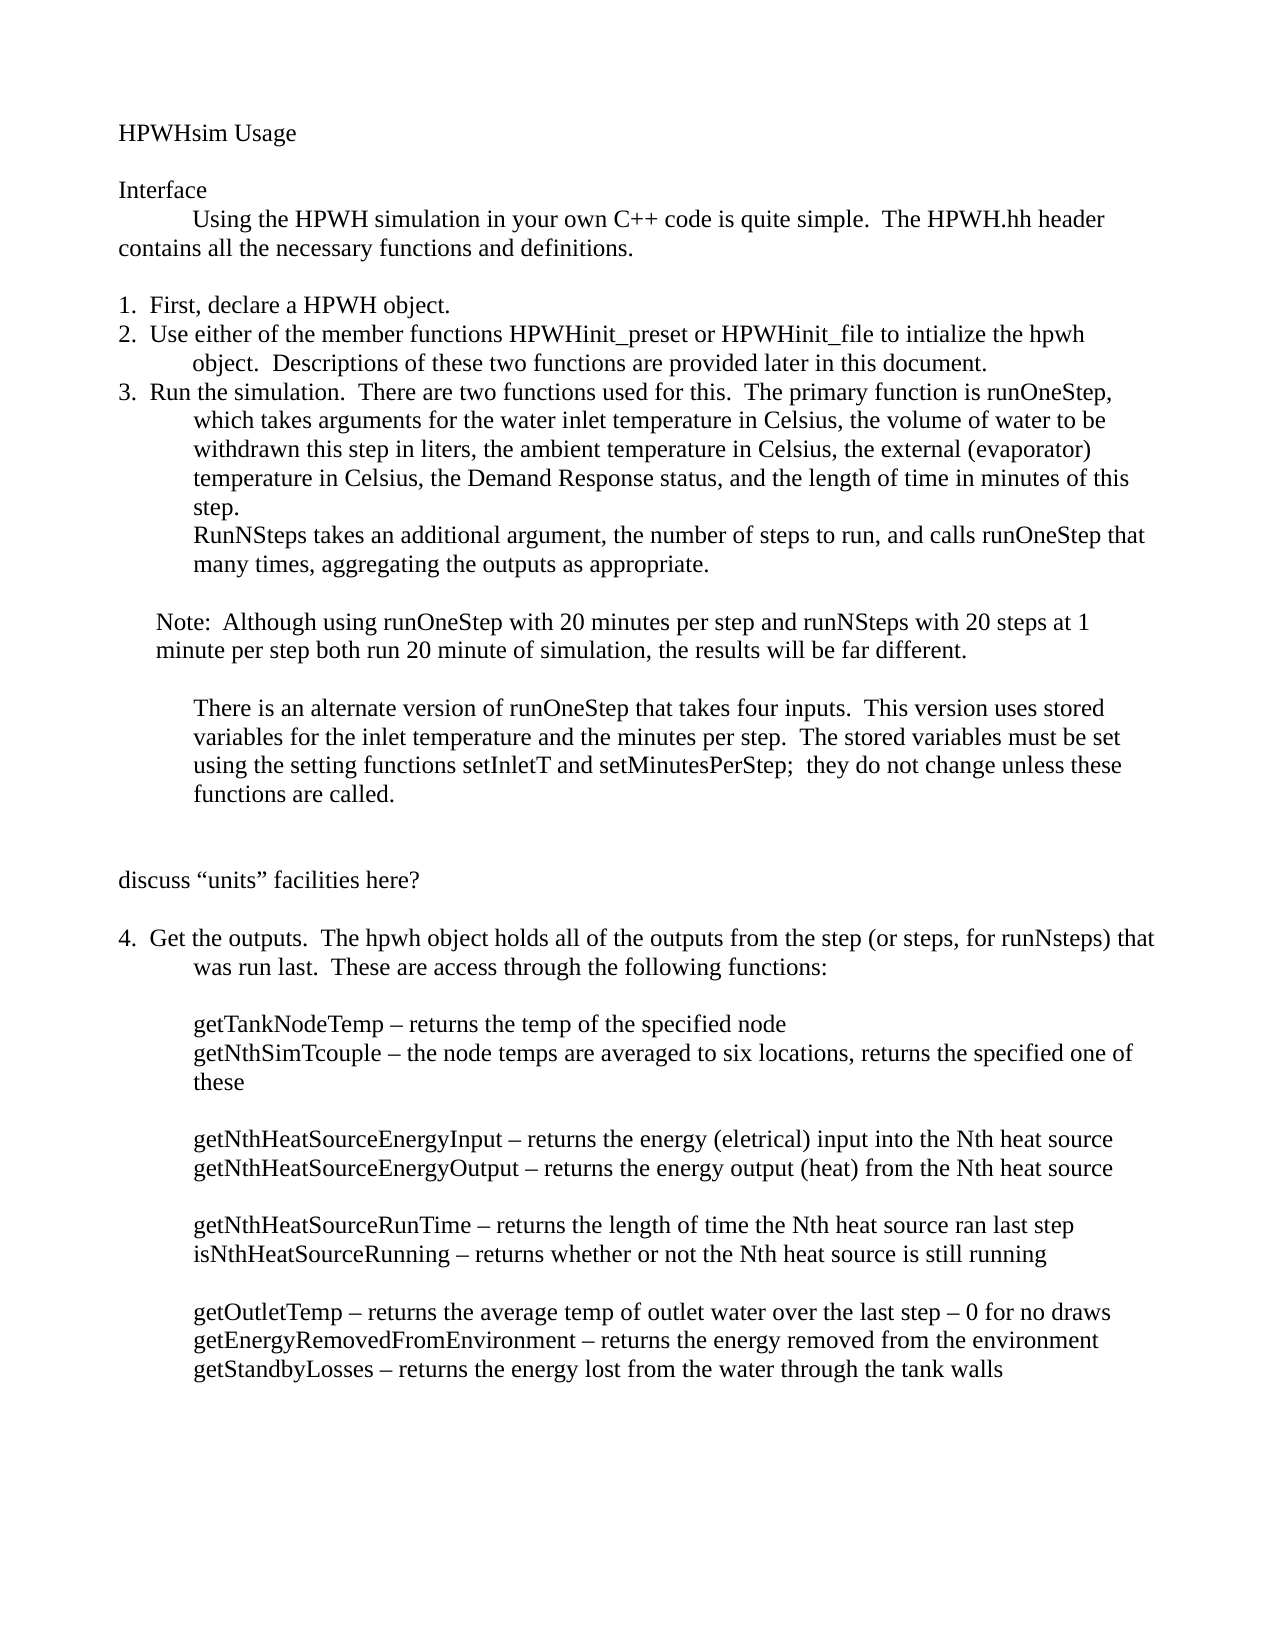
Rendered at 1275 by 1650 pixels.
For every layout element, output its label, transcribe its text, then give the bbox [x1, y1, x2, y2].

text discuss “units” facilities here? [118, 866, 1157, 894]
text which takes arguments for the water inlet temperature in Celsius, the volume of water to be withdrawn this step in liters, the ambient temperature in Celsius, the external (evaporator) temperature in Celsius, the Demand Response status, and the length of time in minutes of this step. [193, 406, 1157, 521]
text 2. Use either of the member functions HPWHinit_preset or HPWHinit_file to intialize the hpwh object. Descriptions of these two functions are provided later in this document. [118, 319, 1157, 377]
text RunNSteps takes an additional argument, the number of steps to run, and calls runOneStep that many times, aggregating the outputs as appropriate. [193, 521, 1157, 578]
text HPWHsim Usage [118, 118, 1157, 147]
text getOutletTemp – returns the average temp of outlet water over the last step – 0 for no draws [193, 1297, 1157, 1326]
text 4. Get the outputs. The hpwh object holds all of the outputs from the step (or steps, for runNsteps) that was run last. These are access through the following functions: [118, 923, 1157, 981]
text Note: Although using runOneStep with 20 minutes per step and runNSteps with 20 steps at 1 minute per step both run 20 minute of simulation, the results will be far different. [156, 607, 1157, 664]
text getNthHeatSourceEnergyOutput – returns the energy output (heat) from the Nth heat source [193, 1153, 1157, 1182]
text 3. Run the simulation. There are two functions used for this. The primary function is runOneStep, [118, 377, 1157, 406]
text isNthHeatSourceRunning – returns whether or not the Nth heat source is still running [193, 1239, 1157, 1268]
text Using the HPWH simulation in your own C++ code is quite simple. The HPWH.hh header contains all the necessary functions and definitions. [118, 204, 1157, 262]
text Interface [118, 176, 1157, 204]
text getStandbyLosses – returns the energy lost from the water through the tank walls [193, 1354, 1157, 1383]
text getNthSimTcouple – the node temps are averaged to six locations, returns the specified one of these [193, 1038, 1157, 1096]
text getNthHeatSourceEnergyInput – returns the energy (eletrical) input into the Nth heat source [193, 1124, 1157, 1153]
text getNthHeatSourceRunTime – returns the length of time the Nth heat source ran last step [193, 1211, 1157, 1239]
text getEnergyRemovedFromEnvironment – returns the energy removed from the environment [193, 1326, 1157, 1354]
text getTankNodeTemp – returns the temp of the specified node [193, 1009, 1157, 1038]
text There is an alternate version of runOneStep that takes four inputs. This version uses stored variables for the inlet temperature and the minutes per step. The stored variables must be set using the setting functions setInletT and setMinutesPerStep; they do not change unless these functions are called. [193, 693, 1157, 808]
text 1. First, declare a HPWH object. [118, 291, 1157, 319]
